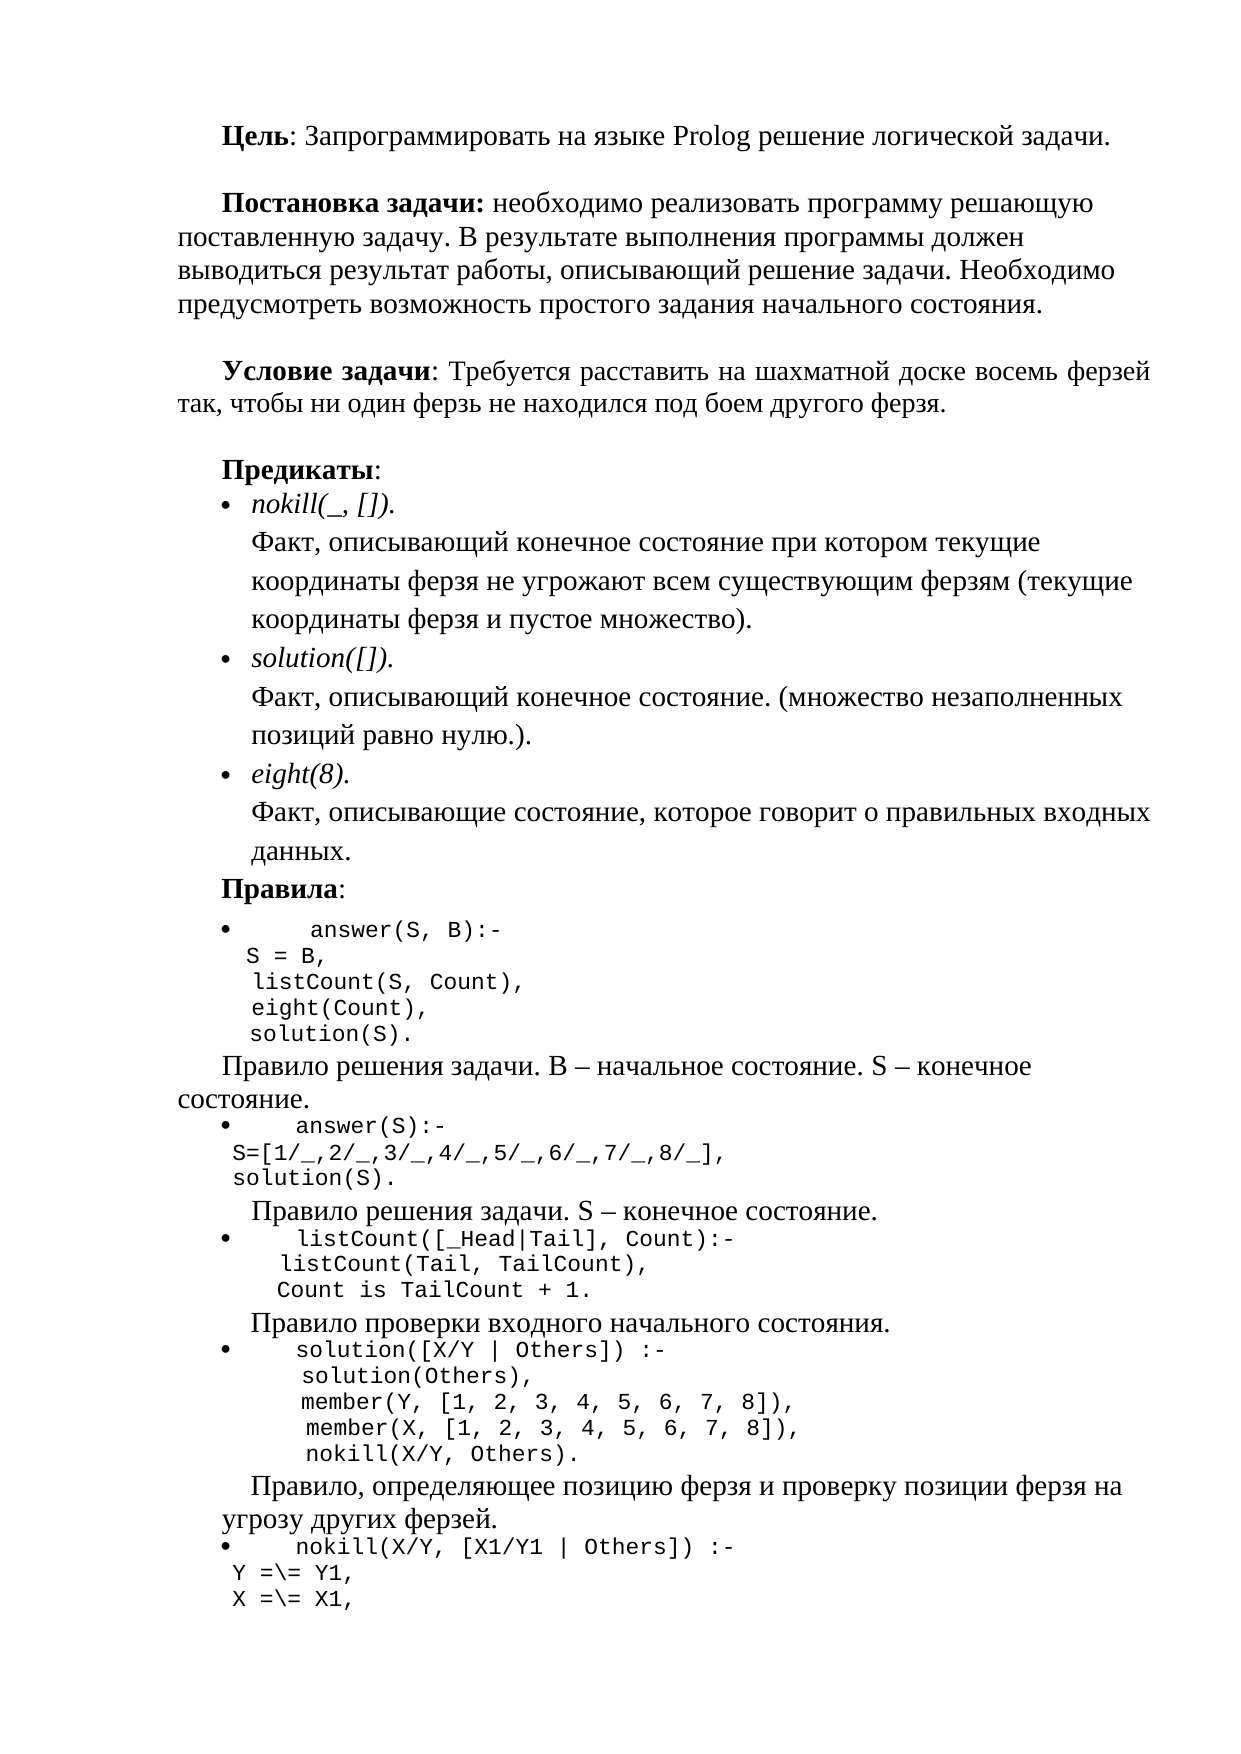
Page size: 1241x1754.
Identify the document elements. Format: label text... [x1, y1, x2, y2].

text Цель: Запрограммировать на языке Prolog решение логической задачи. [177, 118, 1152, 152]
text X =\= X1, [177, 1587, 1152, 1613]
text solution(S). [177, 1022, 1152, 1048]
text Условие задачи: Требуется расставить на шахматной доске восемь ферзей так, чтобы ни один ферзь не находился под боем другого ферзя. [177, 353, 1152, 419]
list nokill(X/Y, [X1/Y1 | Others]) :- [222, 1535, 1152, 1561]
text listCount(S, Count), [177, 970, 1152, 996]
text Правило решения задачи. B – начальное состояние. S – конечное состояние. [177, 1048, 1152, 1115]
text Факт, описывающие состояние, которое говорит о правильных входных данных. [251, 794, 1152, 866]
text Y =\= Y1, [177, 1561, 1152, 1587]
list listCount([_Head|Tail], Count):- [222, 1227, 1152, 1253]
list solution([]). [222, 640, 1152, 674]
list nokill(_, []). [177, 486, 1152, 519]
text listCount(Tail, TailCount), [177, 1253, 1152, 1279]
list solution([X/Y | Others]) :- [222, 1338, 1152, 1364]
list answer(S):- [222, 1115, 1152, 1141]
text S=[1/_,2/_,3/_,4/_,5/_,6/_,7/_,8/_], [177, 1141, 1152, 1167]
text member(Y, [1, 2, 3, 4, 5, 6, 7, 8]), [177, 1390, 1152, 1416]
text Постановка задачи: необходимо реализовать программу решающую поставленную задачу. В результате выполнения программы должен выводиться результат работы, описывающий решение задачи. Необходимо предусмотреть возможность простого задания начального состояния. [177, 185, 1152, 319]
text solution(Others), [177, 1364, 1152, 1390]
list eight(8). [222, 756, 1152, 789]
list answer(S, B):- [222, 910, 1152, 944]
text Правила: [177, 871, 1152, 905]
text Правило решения задачи. S – конечное состояние. [177, 1193, 1152, 1227]
text eight(Count), [177, 996, 1152, 1022]
text S = B, [177, 944, 1152, 970]
text member(X, [1, 2, 3, 4, 5, 6, 7, 8]), [177, 1416, 1152, 1442]
text nokill(X/Y, Others). [222, 1442, 1152, 1468]
text Count is TailCount + 1. [177, 1279, 1152, 1305]
text Правило, определяющее позицию ферзя и проверку позиции ферзя на угрозу других ферзей. [222, 1468, 1152, 1535]
text Правило проверки входного начального состояния. [222, 1305, 1152, 1338]
text Факт, описывающий конечное состояние при котором текущие координаты ферзя не угрожают всем существующим ферзям (текущие координаты ферзя и пустое множество). [251, 524, 1152, 635]
text solution(S). [177, 1167, 1152, 1193]
text Предикаты: [177, 452, 1152, 486]
text Факт, описывающий конечное состояние. (множество незаполненных позиций равно нулю.). [251, 679, 1152, 751]
